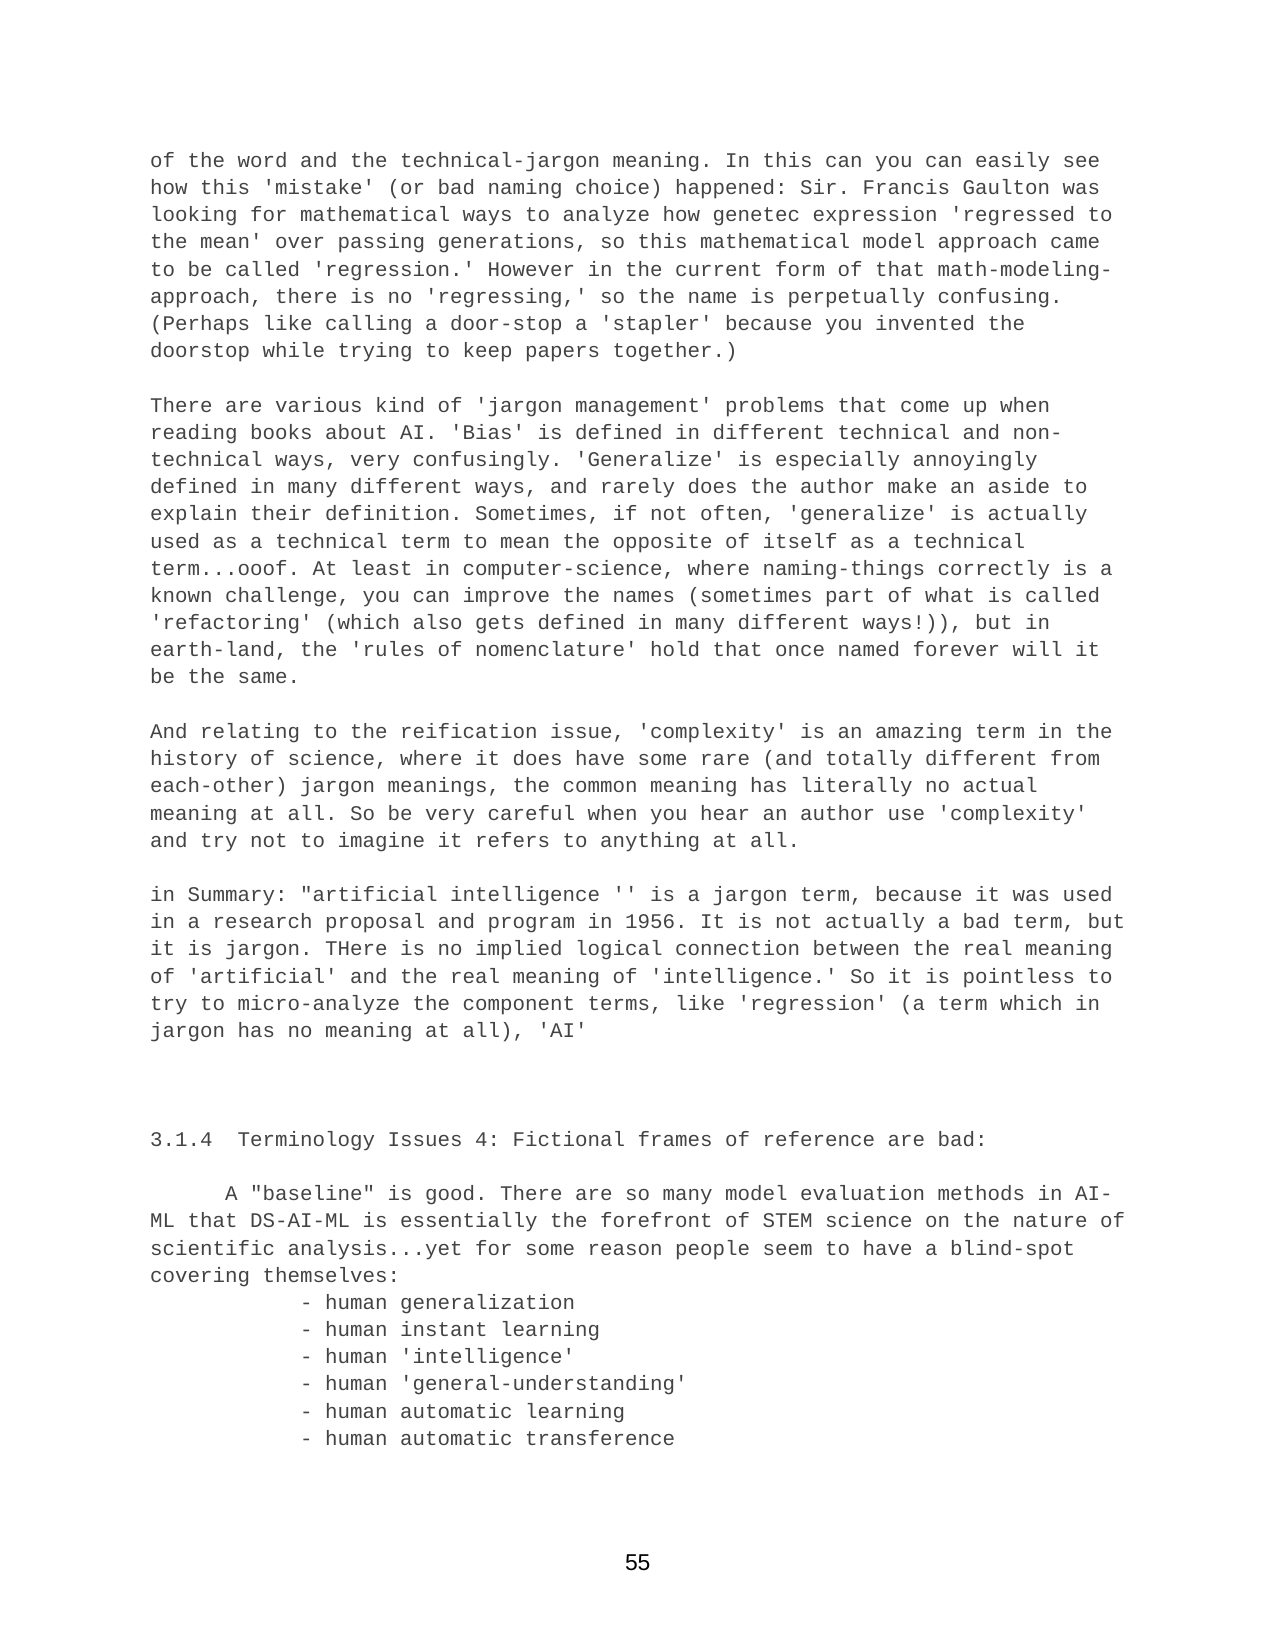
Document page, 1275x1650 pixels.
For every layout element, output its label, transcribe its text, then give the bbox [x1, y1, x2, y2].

text - human automatic transference [225, 1428, 1125, 1451]
text 3.1.4 Terminology Issues 4: Fictional frames of reference are bad: [150, 1129, 1125, 1152]
text A "baseline" is good. There are so many model evaluation methods in AI-ML that DS-AI-ML is essentially the forefront of STEM science on the nature of scientific analysis...yet for some reason people seem to have a blind-spot covering themselves: [150, 1183, 1125, 1288]
text And relating to the reification issue, 'complexity' is an amazing term in the history of science, where it does have some rare (and totally different from each-other) jargon meanings, the common meaning has literally no actual meaning at all. So be very careful when you hear an author use 'complexity' and try not to imagine it refers to anything at all. [150, 721, 1125, 853]
text - human generalization [225, 1292, 1125, 1316]
text - human 'intelligence' [225, 1346, 1125, 1370]
text - human 'general-understanding' [225, 1373, 1125, 1397]
text of the word and the technical-jargon meaning. In this can you can easily see how this 'mistake' (or bad naming choice) happened: Sir. Francis Gaulton was looking for mathematical ways to analyze how genetec expression 'regressed to the mean' over passing generations, so this mathematical model approach came to be called 'regression.' However in the current form of that math-modeling-approach, there is no 'regressing,' so the name is perpetually confusing. (Perhaps like calling a door-stop a 'stapler' because you invented the doorstop while trying to keep papers together.) [150, 150, 1125, 364]
text There are various kind of 'jargon management' problems that come up when reading books about AI. 'Bias' is defined in different technical and non-technical ways, very confusingly. 'Generalize' is especially annoyingly defined in many different ways, and rarely does the author make an aside to explain their definition. Sometimes, if not often, 'generalize' is actually used as a technical term to mean the opposite of itself as a technical term...ooof. At least in computer-science, where naming-things correctly is a known challenge, you can improve the names (sometimes part of what is called 'refactoring' (which also gets defined in many different ways!)), but in earth-land, the 'rules of nomenclature' hold that once named forever will it be the same. [150, 395, 1125, 690]
text - human automatic learning [225, 1401, 1125, 1424]
text - human instant learning [225, 1319, 1125, 1343]
text in Summary: "artificial intelligence '' is a jargon term, because it was used in a research proposal and program in 1956. It is not actually a bad term, but it is jargon. THere is no implied logical connection between the real meaning of 'artificial' and the real meaning of 'intelligence.' So it is pointless to try to micro-analyze the component terms, like 'regression' (a term which in jargon has no meaning at all), 'AI' [150, 884, 1125, 1044]
